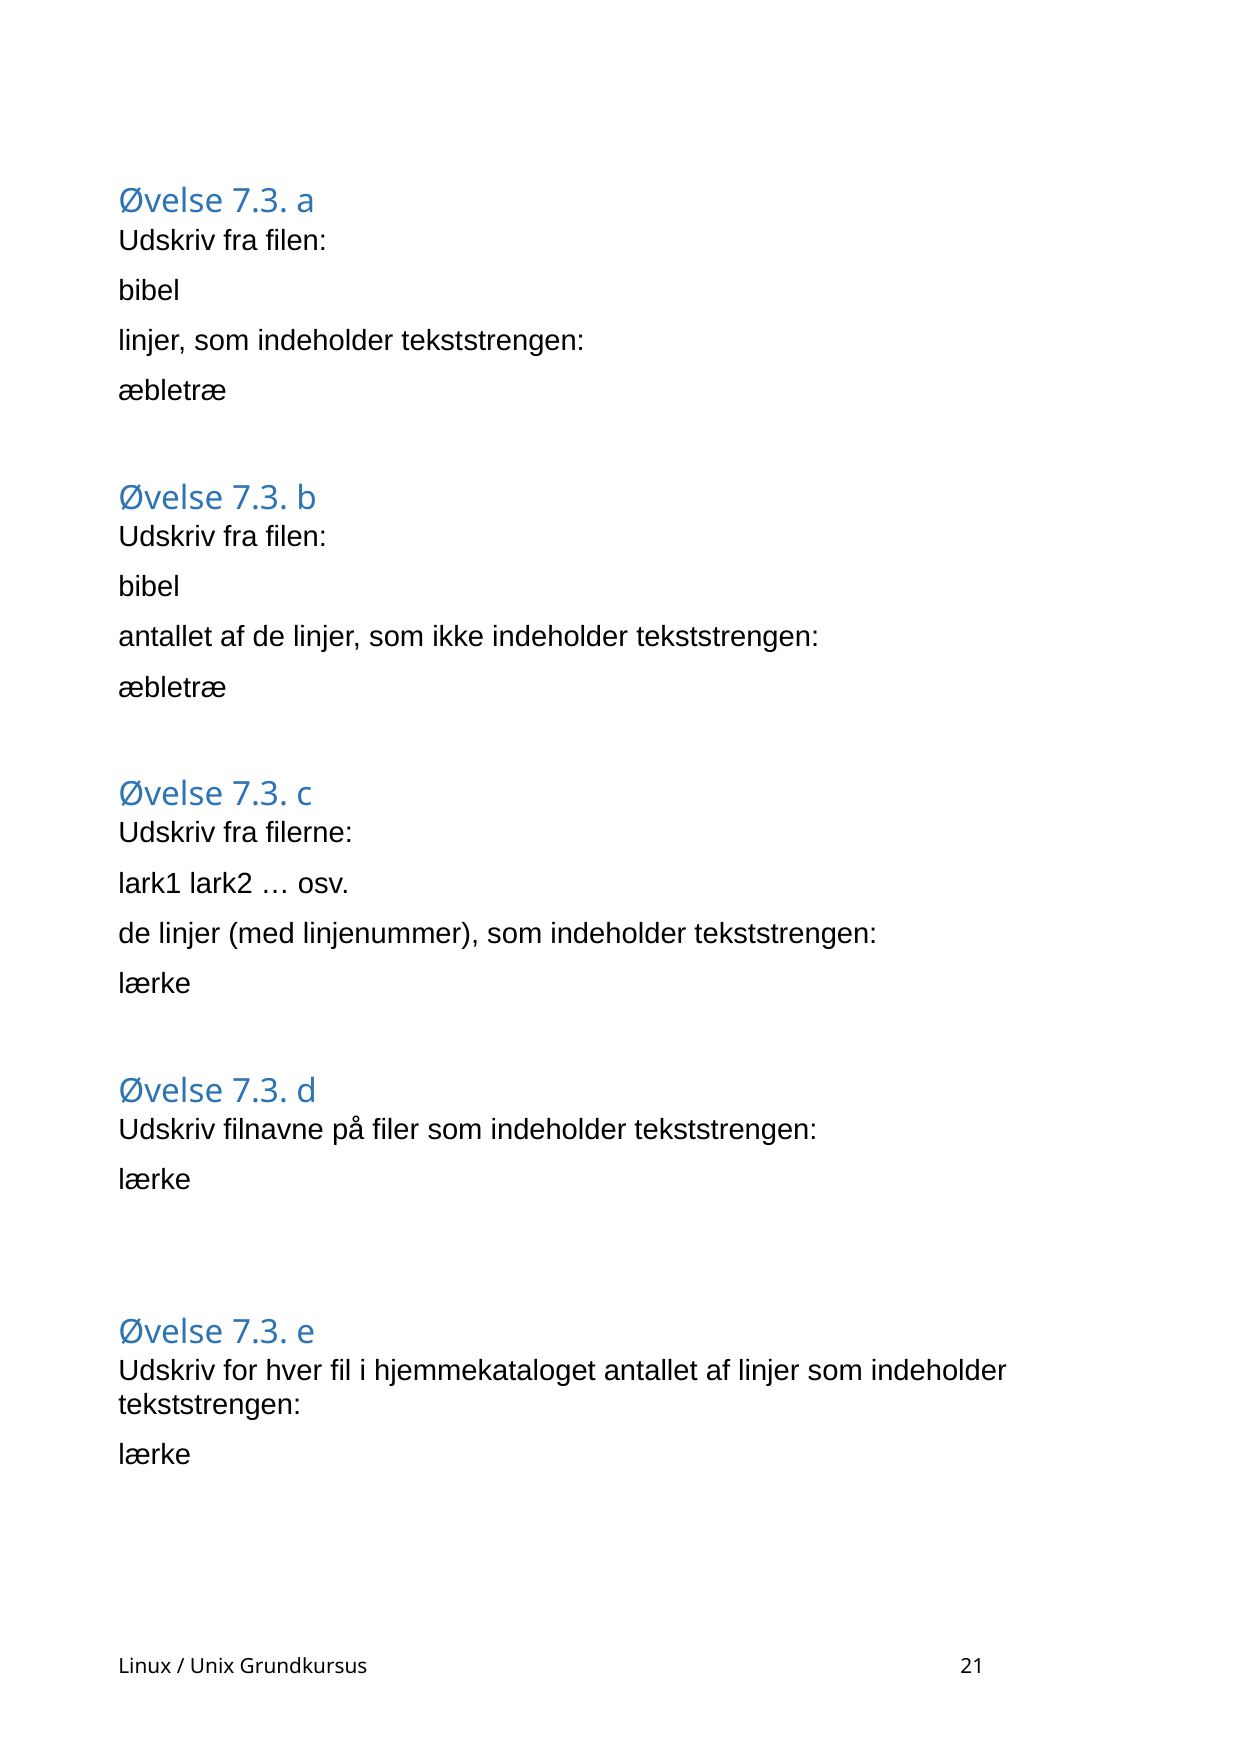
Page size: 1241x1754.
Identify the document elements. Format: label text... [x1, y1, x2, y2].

text Udskriv fra filerne: [118, 816, 1122, 849]
text Udskriv filnavne på filer som indeholder tekststrengen: [118, 1112, 1122, 1146]
text Udskriv fra filen: [118, 519, 1122, 553]
text Udskriv fra filen: [118, 223, 1122, 256]
subtitle Øvelse 7.3. d [118, 1067, 1122, 1112]
text Udskriv for hver fil i hjemmekataloget antallet af linjer som indeholder tekststrengen: [118, 1353, 1122, 1421]
text lærke [118, 966, 1122, 1000]
subtitle Øvelse 7.3. a [118, 177, 1122, 223]
text antallet af de linjer, som ikke indeholder tekststrengen: [118, 619, 1122, 653]
subtitle Øvelse 7.3. c [118, 770, 1122, 816]
subtitle Øvelse 7.3. b [118, 474, 1122, 519]
text æbletræ [118, 373, 1122, 407]
text de linjer (med linjenummer), som indeholder tekststrengen: [118, 916, 1122, 949]
text lærke [118, 1162, 1122, 1196]
text lark1 lark2 … osv. [118, 866, 1122, 899]
text æbletræ [118, 670, 1122, 703]
text bibel [118, 569, 1122, 603]
text bibel [118, 273, 1122, 306]
text lærke [118, 1437, 1122, 1471]
subtitle Øvelse 7.3. e [118, 1263, 1122, 1353]
text linjer, som indeholder tekst­strengen: [118, 323, 1122, 357]
